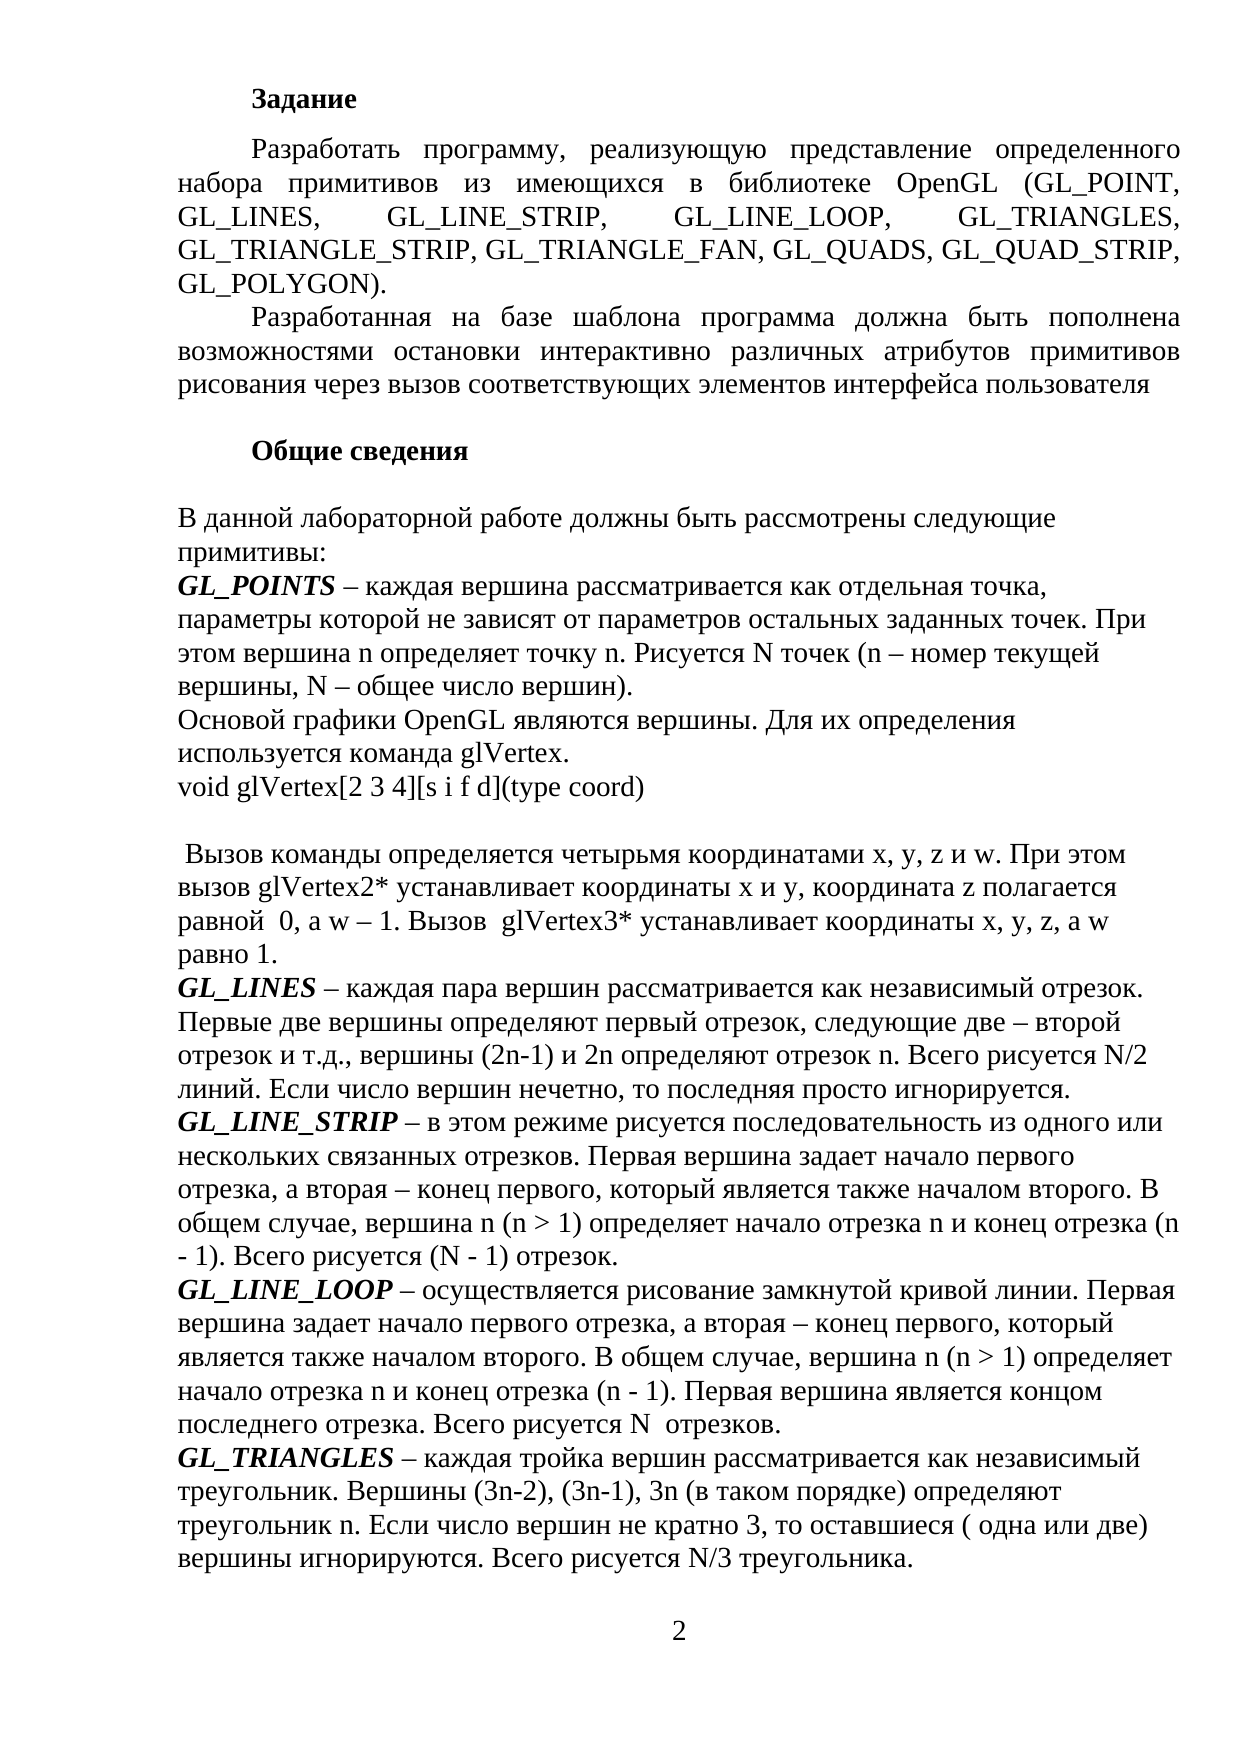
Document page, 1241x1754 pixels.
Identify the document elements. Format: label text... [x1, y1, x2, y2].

text В данной лабораторной работе должны быть рассмотрены следующие примитивы: [177, 501, 1181, 568]
text void glVertex[2 3 4][s i f d](type coord) [177, 769, 1181, 802]
text Вызов команды определяется четырьмя координатами x, y, z и w. При этом вызов glVertex2* устанавливает координаты x и y, координата z полагается равной 0, а w – 1. Вызов glVertex3* устанавливает координаты x, y, z, а w равно 1. [177, 836, 1181, 970]
text GL_TRIANGLES – каждая тройка вершин рассматривается как независимый треугольник. Вершины (3n-2), (3n-1), 3n (в таком порядке) определяют треугольник n. Если число вершин не кратно 3, то оставшиеся ( одна или две) вершины игнорируются. Всего рисуется N/3 треугольника. [177, 1440, 1181, 1574]
text Задание [177, 81, 1181, 115]
text Разработать программу, реализующую представление определенного набора примитивов из имеющихся в библиотеке OpenGL (GL_POINT, GL_LINES, GL_LINE_STRIP, GL_LINE_LOOP, GL_TRIANGLES, GL_TRIANGLE_STRIP, GL_TRIANGLE_FAN, GL_QUADS, GL_QUAD_STRIP, GL_POLYGON). [177, 132, 1181, 299]
text Основой графики OpenGL являются вершины. Для их определения используется команда glVertex. [177, 702, 1181, 769]
text GL_LINES – каждая пара вершин рассматривается как независимый отрезок. Первые две вершины определяют первый отрезок, следующие две – второй отрезок и т.д., вершины (2n-1) и 2n определяют отрезок n. Всего рисуется N/2 линий. Если число вершин нечетно, то последняя просто игнорируется. [177, 970, 1181, 1104]
text Общие сведения [177, 433, 1181, 467]
text GL_LINE_LOOP – осуществляется рисование замкнутой кривой линии. Первая вершина задает начало первого отрезка, а вторая – конец первого, который является также началом второго. В общем случае, вершина n (n > 1) определяет начало отрезка n и конец отрезка (n - 1). Первая вершина является концом последнего отрезка. Всего рисуется N отрезков. [177, 1272, 1181, 1440]
text GL_LINE_STRIP – в этом режиме рисуется последовательность из одного или нескольких связанных отрезков. Первая вершина задает начало первого отрезка, а вторая – конец первого, который является также началом второго. В общем случае, вершина n (n > 1) определяет начало отрезка n и конец отрезка (n - 1). Всего рисуется (N - 1) отрезок. [177, 1104, 1181, 1272]
text Разработанная на базе шаблона программа должна быть пополнена возможностями остановки интерактивно различных атрибутов примитивов рисования через вызов соответствующих элементов интерфейса пользователя [177, 299, 1181, 400]
text GL_POINTS – каждая вершина рассматривается как отдельная точка, параметры которой не зависят от параметров остальных заданных точек. При этом вершина n определяет точку n. Рисуется N точек (n – номер текущей вершины, N – общее число вершин). [177, 568, 1181, 702]
